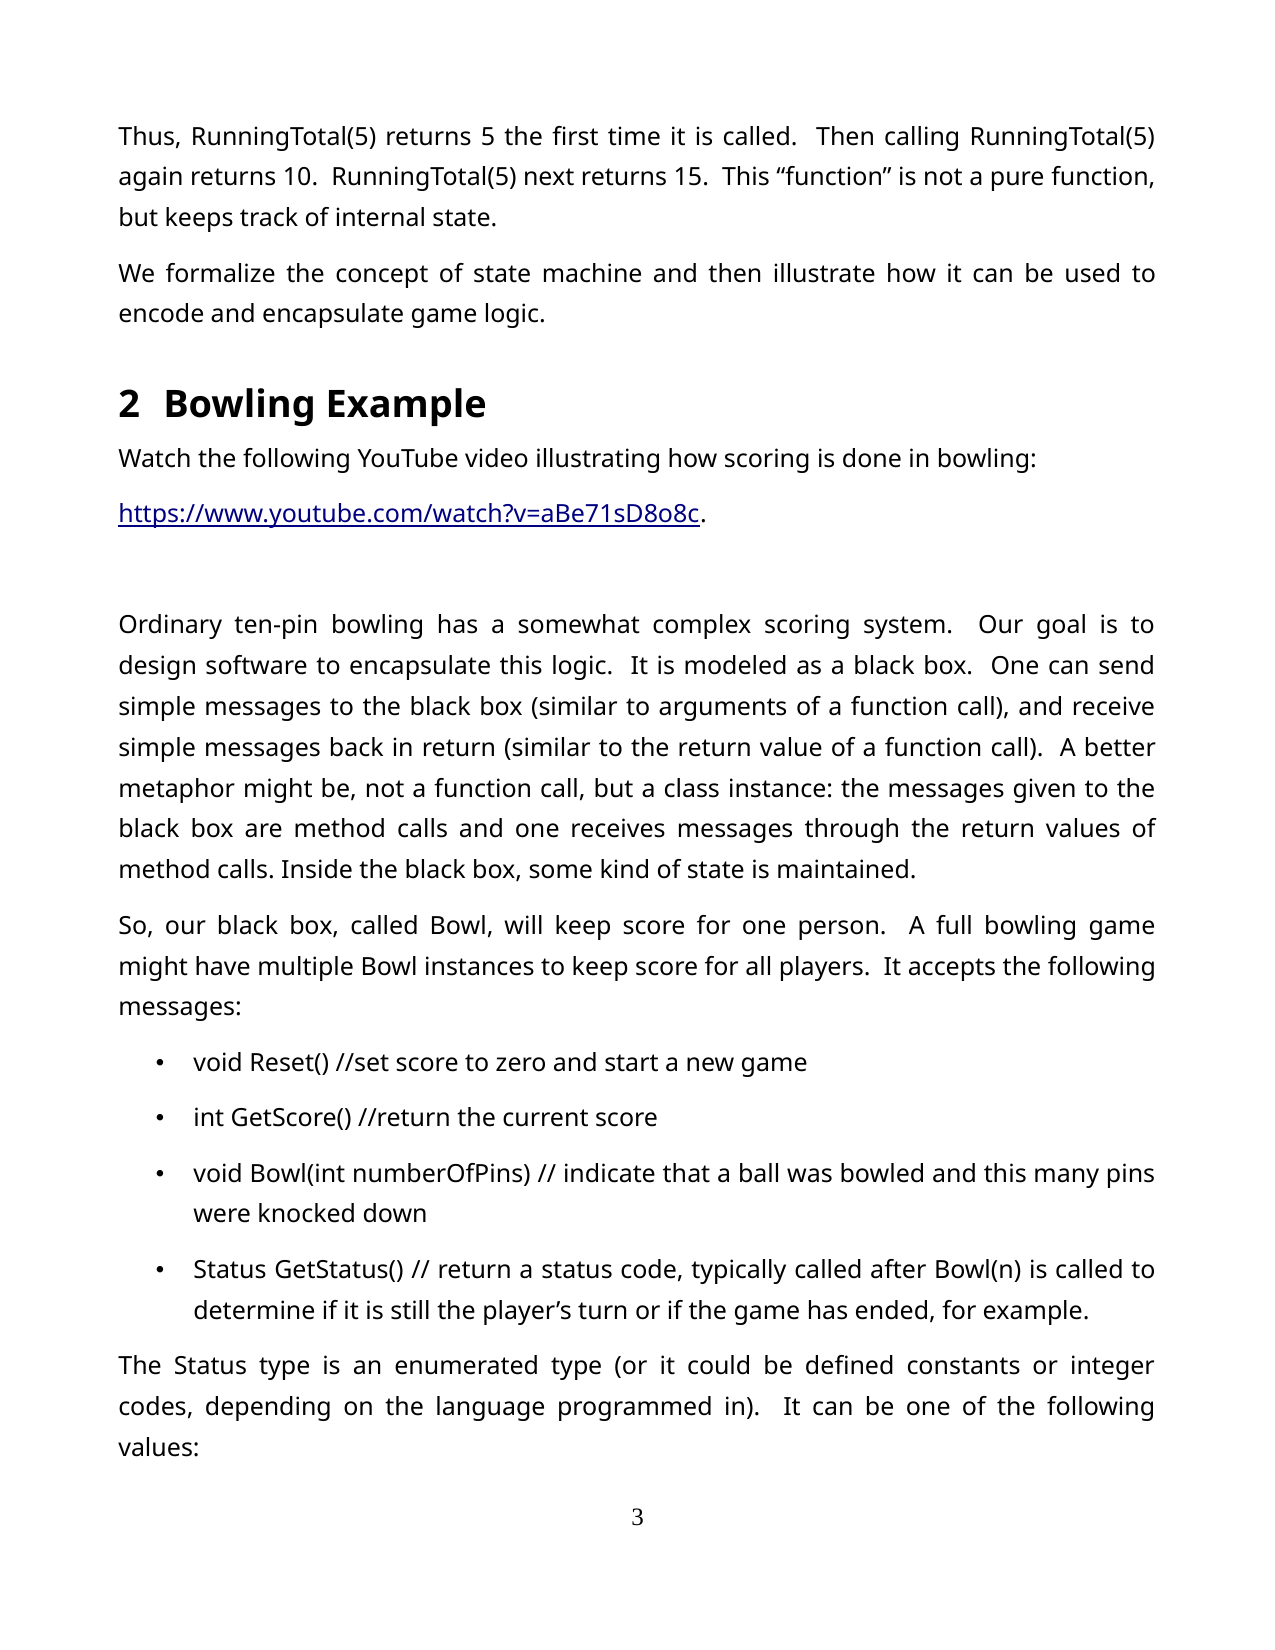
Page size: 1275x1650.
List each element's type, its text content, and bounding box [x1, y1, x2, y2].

text Watch the following YouTube video illustrating how scoring is done in bowling: [118, 441, 1157, 475]
text We formalize the concept of state machine and then illustrate how it can be used to encode and encapsulate game logic. [118, 255, 1157, 330]
text The Status type is an enumerated type (or it could be defined constants or integer codes, depending on the language programmed in). It can be one of the following values: [118, 1348, 1157, 1463]
subtitle Bowling Example [118, 376, 1157, 428]
text So, our black box, called Bowl, will keep score for one person. A full bowling game might have multiple Bowl instances to keep score for all players. It accepts the following messages: [118, 907, 1157, 1023]
text Ordinary ten-pin bowling has a somewhat complex scoring system. Our goal is to design software to encapsulate this logic. It is modeled as a black box. One can send simple messages to the black box (similar to arguments of a function call), and receive simple messages back in return (similar to the return value of a function call). A better metaphor might be, not a function call, but a class instance: the messages given to the black box are method calls and one receives messages through the return values of method calls. Inside the black box, some kind of state is maintained. [118, 607, 1157, 886]
list void Bowl(int numberOfPins) // indicate that a ball was bowled and this many pins were knocked down [156, 1155, 1157, 1230]
list int GetScore() //return the current score [156, 1100, 1157, 1134]
text Thus, RunningTotal(5) returns 5 the first time it is called. Then calling RunningTotal(5) again returns 10. RunningTotal(5) next returns 15. This “function” is not a pure function, but keeps track of internal state. [118, 118, 1157, 234]
list void Reset() //set score to zero and start a new game [156, 1044, 1157, 1078]
text https://www.youtube.com/watch?v=aBe71sD8o8c. [118, 496, 1157, 530]
list Status GetStatus() // return a status code, typically called after Bowl(n) is called to determine if it is still the player’s turn or if the game has ended, for example. [156, 1251, 1157, 1326]
